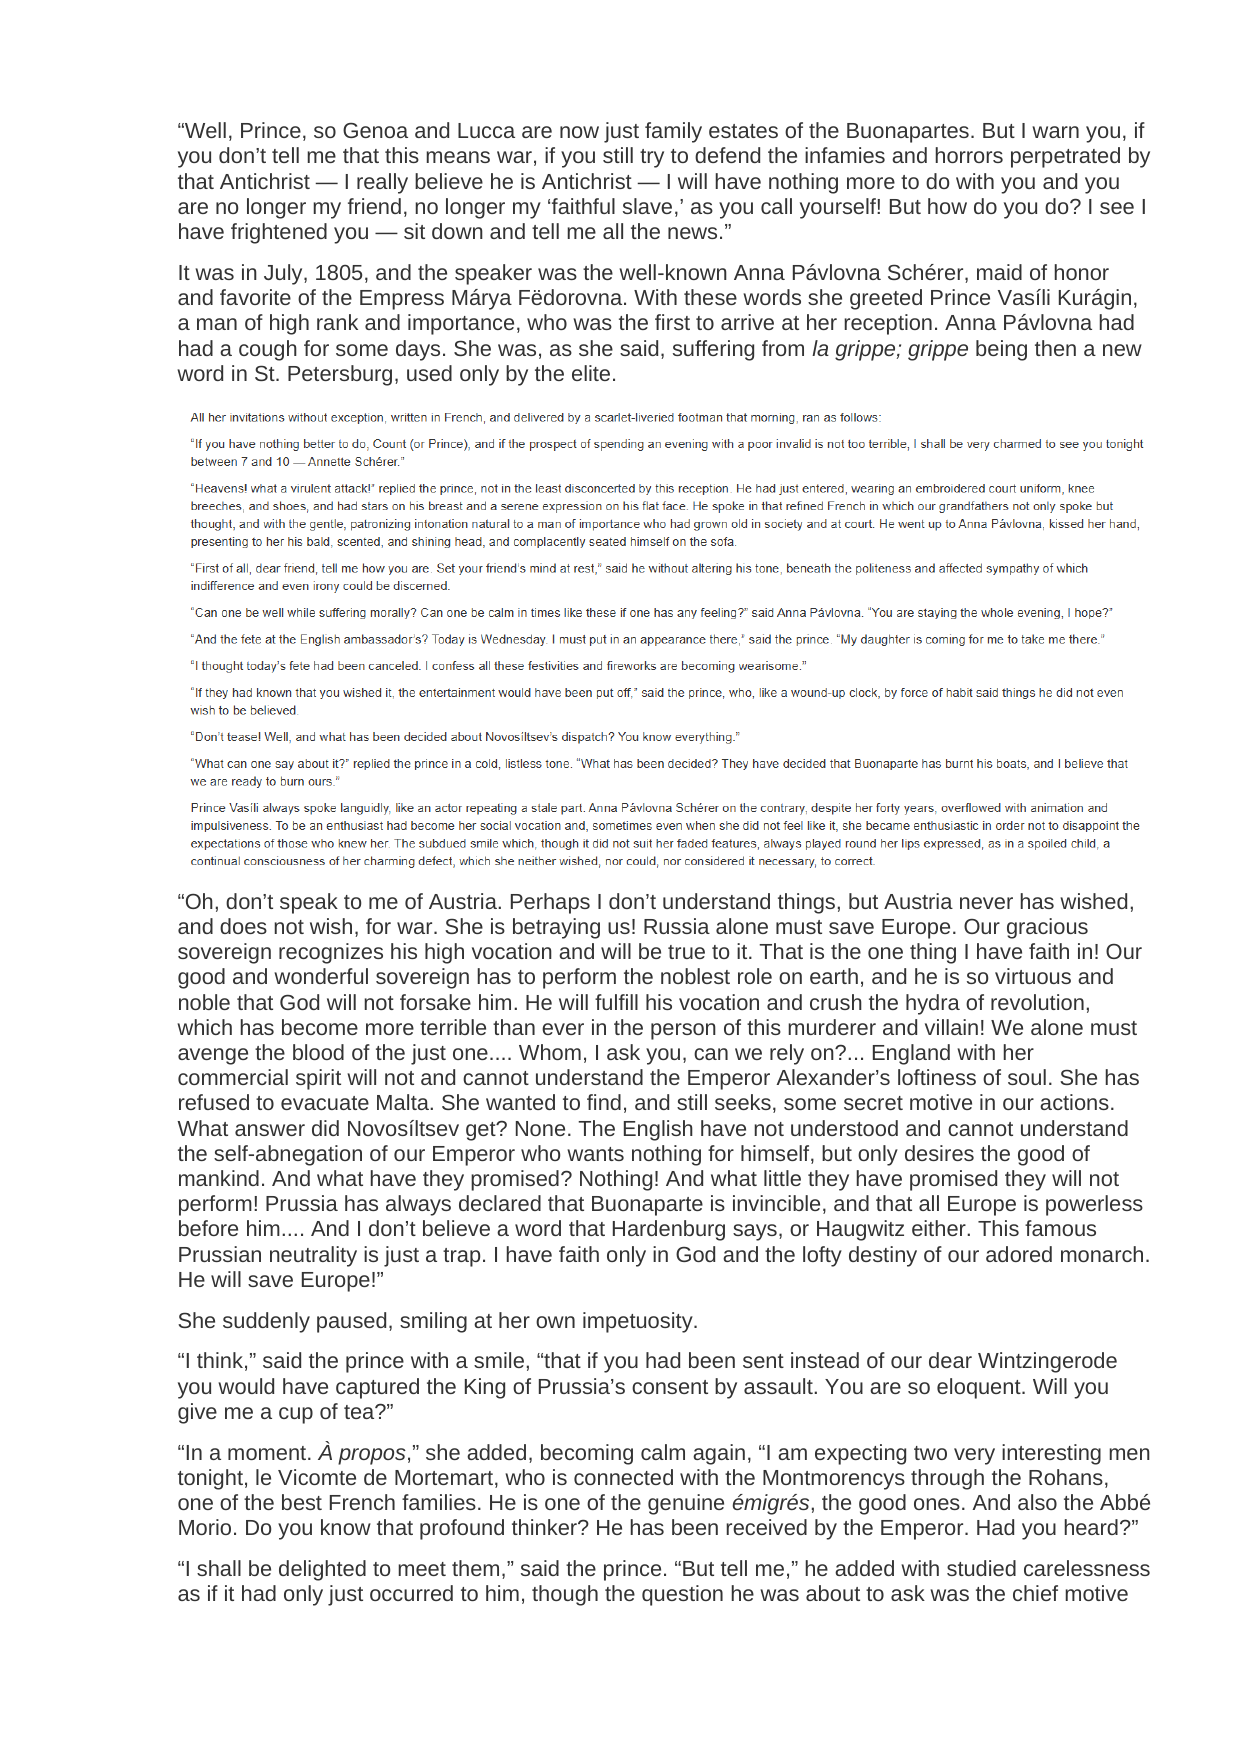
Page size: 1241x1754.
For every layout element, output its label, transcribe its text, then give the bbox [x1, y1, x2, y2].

text “In a moment. À propos,” she added, becoming calm again, “I am expecting two very interesting men tonight, le Vicomte de Mortemart, who is connected with the Montmorencys through the Rohans, one of the best French families. He is one of the genuine émigrés, the good ones. And also the Abbé Morio. Do you know that profound thinker? He has been received by the Emperor. Had you heard?” [177, 1440, 1152, 1541]
text “Well, Prince, so Genoa and Lucca are now just family estates of the Buonapartes. But I warn you, if you don’t tell me that this means war, if you still try to defend the infamies and horrors perpetrated by that Antichrist — I really believe he is Antichrist — I will have nothing more to do with you and you are no longer my friend, no longer my ‘faithful slave,’ as you call yourself! But how do you do? I see I have frightened you — sit down and tell me all the news.” [177, 118, 1152, 244]
text “I shall be delighted to meet them,” said the prince. “But tell me,” he added with studied carelessness as if it had only just occurred to him, though the question he was about to ask was the chief motive [177, 1556, 1152, 1607]
text She suddenly paused, smiling at her own impetuosity. [177, 1308, 1152, 1333]
text “Oh, don’t speak to me of Austria. Perhaps I don’t understand things, but Austria never has wished, and does not wish, for war. She is betraying us! Russia alone must save Europe. Our gracious sovereign recognizes his high vocation and will be true to it. That is the one thing I have faith in! Our good and wonderful sovereign has to perform the noblest role on earth, and he is so virtuous and noble that God will not forsake him. He will fulfill his vocation and crush the hydra of revolution, which has become more terrible than ever in the person of this murderer and villain! We alone must avenge the blood of the just one.... Whom, I ask you, can we rely on?... England with her commercial spirit will not and cannot understand the Emperor Alexander’s loftiness of soul. She has refused to evacuate Malta. She wanted to find, and still seeks, some secret motive in our actions. What answer did Novosíltsev get? None. The English have not understood and cannot understand the self-abnegation of our Emperor who wants nothing for himself, but only desires the good of mankind. And what have they promised? Nothing! And what little they have promised they will not perform! Prussia has always declared that Buonaparte is invincible, and that all Europe is powerless before him.... And I don’t believe a word that Hardenburg says, or Haugwitz either. This famous Prussian neutrality is just a trap. I have faith only in God and the lofty destiny of our adored monarch. He will save Europe!” [177, 889, 1152, 1292]
text “I think,” said the prince with a smile, “that if you had been sent instead of our dear Wintzingerode you would have captured the King of Prussia’s consent by assault. You are so eloquent. Will you give me a cup of tea?” [177, 1348, 1152, 1424]
text It was in July, 1805, and the speaker was the well-known Anna Pávlovna Schérer, maid of honor and favorite of the Empress Márya Fëdorovna. With these words she greeted Prince Vasíli Kurágin, a man of high rank and importance, who was the first to arrive at her reception. Anna Pávlovna had had a cough for some days. She was, as she said, suffering from la grippe; grippe being then a new word in St. Petersburg, used only by the elite. [177, 260, 1152, 386]
